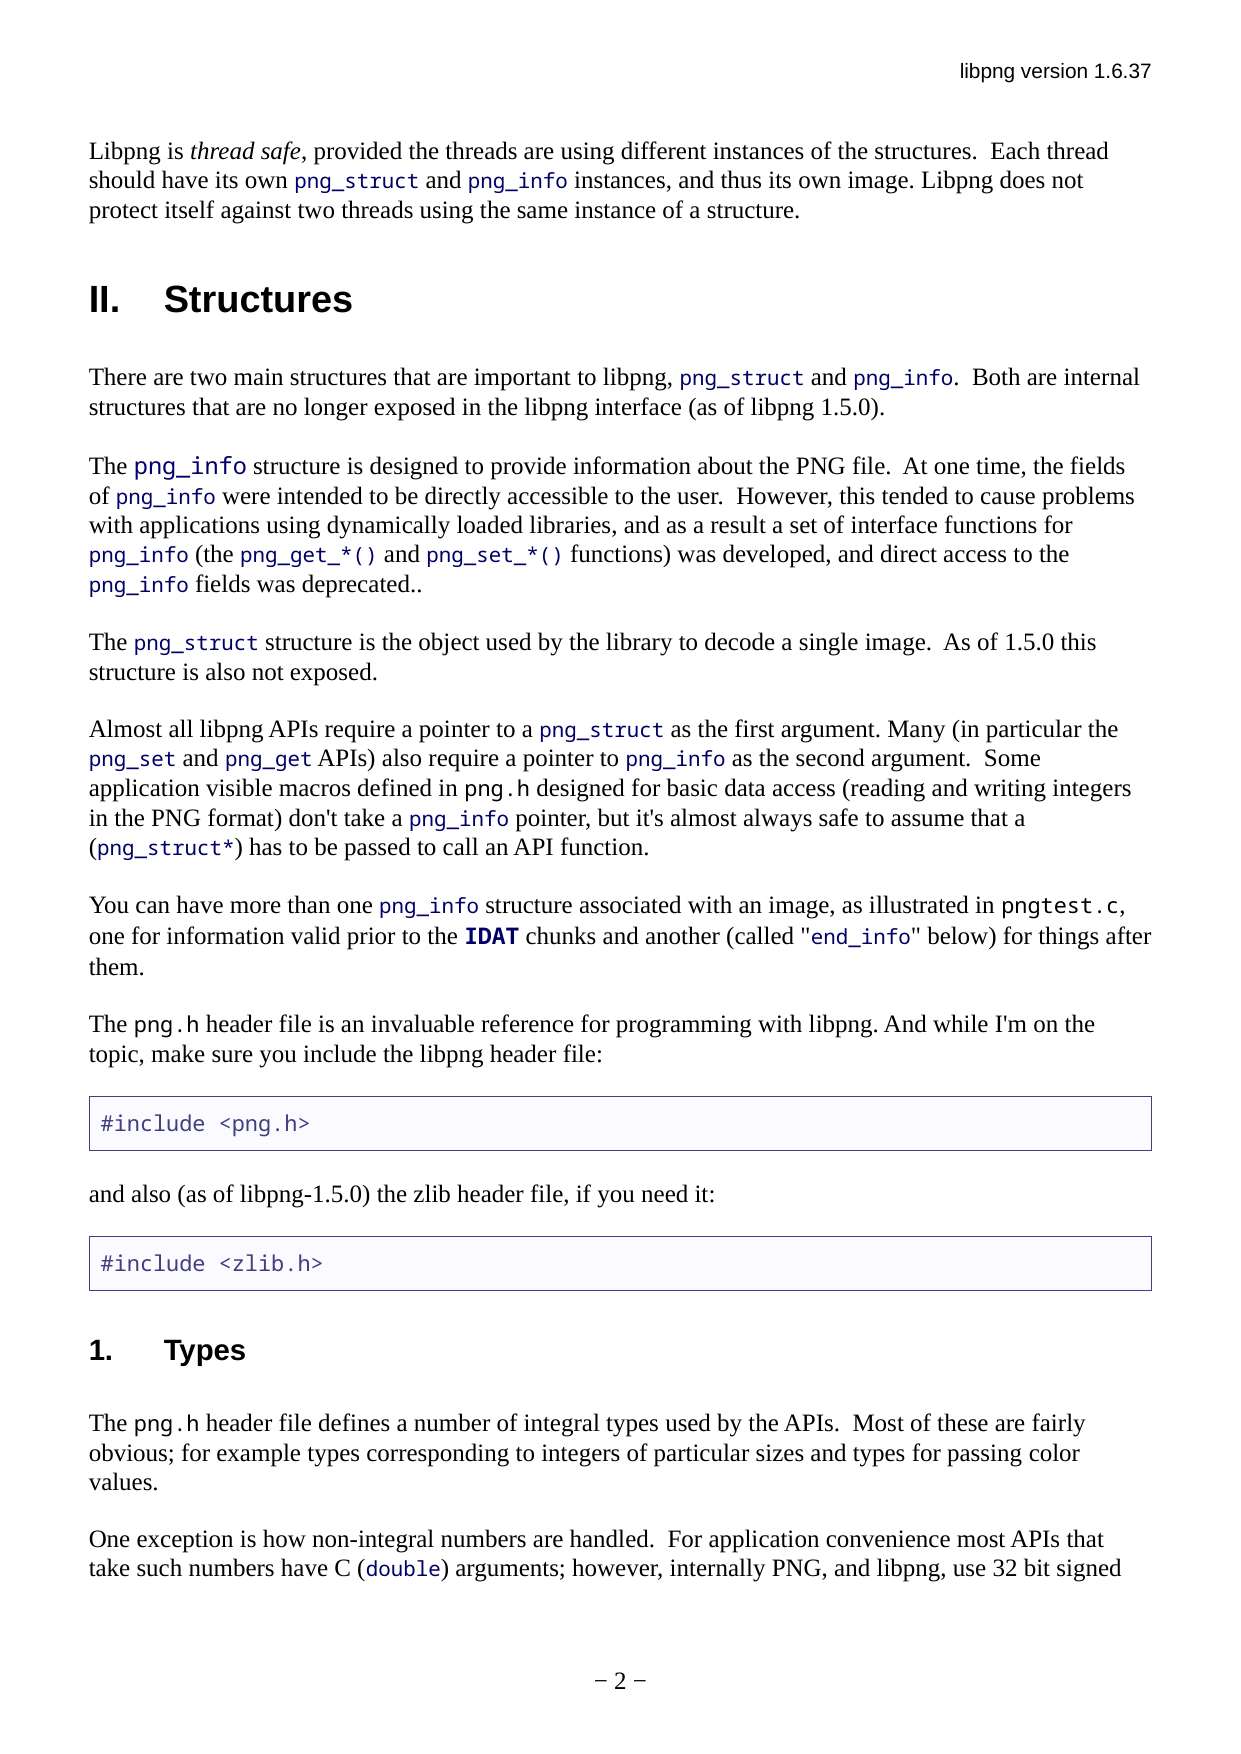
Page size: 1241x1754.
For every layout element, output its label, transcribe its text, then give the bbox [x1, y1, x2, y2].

text Libpng is thread safe, provided the threads are using different instances of the structures. Each thread should have its own png_struct and png_info instances, and thus its own image. Libpng does not protect itself against two threads using the same instance of a structure. [88, 136, 1152, 223]
text and also (as of libpng-1.5.0) the zlib header file, if you need it: [88, 1179, 1152, 1207]
text There are two main structures that are important to libpng, png_struct and png_info. Both are internal structures that are no longer exposed in the libpng interface (as of libpng 1.5.0). [88, 362, 1152, 420]
text The png.h header file is an invaluable reference for programming with libpng. And while I'm on the topic, make sure you include the libpng header file: [88, 1009, 1152, 1068]
text The png.h header file defines a number of integral types used by the APIs. Most of these are fairly obvious; for example types corresponding to integers of particular sizes and types for passing color values. [88, 1408, 1152, 1495]
text The png_struct structure is the object used by the library to decode a single image. As of 1.5.0 this structure is also not exposed. [88, 627, 1152, 685]
text The png_info structure is designed to provide information about the PNG file. At one time, the fields of png_info were intended to be directly accessible to the user. However, this tended to cause problems with applications using dynamically loaded libraries, and as a result a set of interface functions for png_info (the png_get_*() and png_set_*() functions) was developed, and direct access to the png_info fields was deprecated.. [88, 449, 1152, 598]
text You can have more than one png_info structure associated with an image, as illustrated in pngtest.c, one for information valid prior to the IDAT chunks and another (called "end_info" below) for things after them. [88, 891, 1152, 980]
text #include <zlib.h> [90, 1237, 1151, 1290]
subtitle Types [88, 1333, 1152, 1367]
text #include <png.h> [90, 1097, 1151, 1150]
text One exception is how non-integral numbers are handled. For application convenience most APIs that take such numbers have C (double) arguments; however, internally PNG, and libpng, use 32 bit signed [88, 1524, 1152, 1582]
subtitle Structures [88, 277, 1152, 321]
text Almost all libpng APIs require a pointer to a png_struct as the first argument. Many (in particular the png_set and png_get APIs) also require a pointer to png_info as the second argument. Some application visible macros defined in png.h designed for basic data access (reading and writing integers in the PNG format) don't take a png_info pointer, but it's almost always safe to assume that a (png_struct*) has to be passed to call an API function. [88, 714, 1152, 862]
